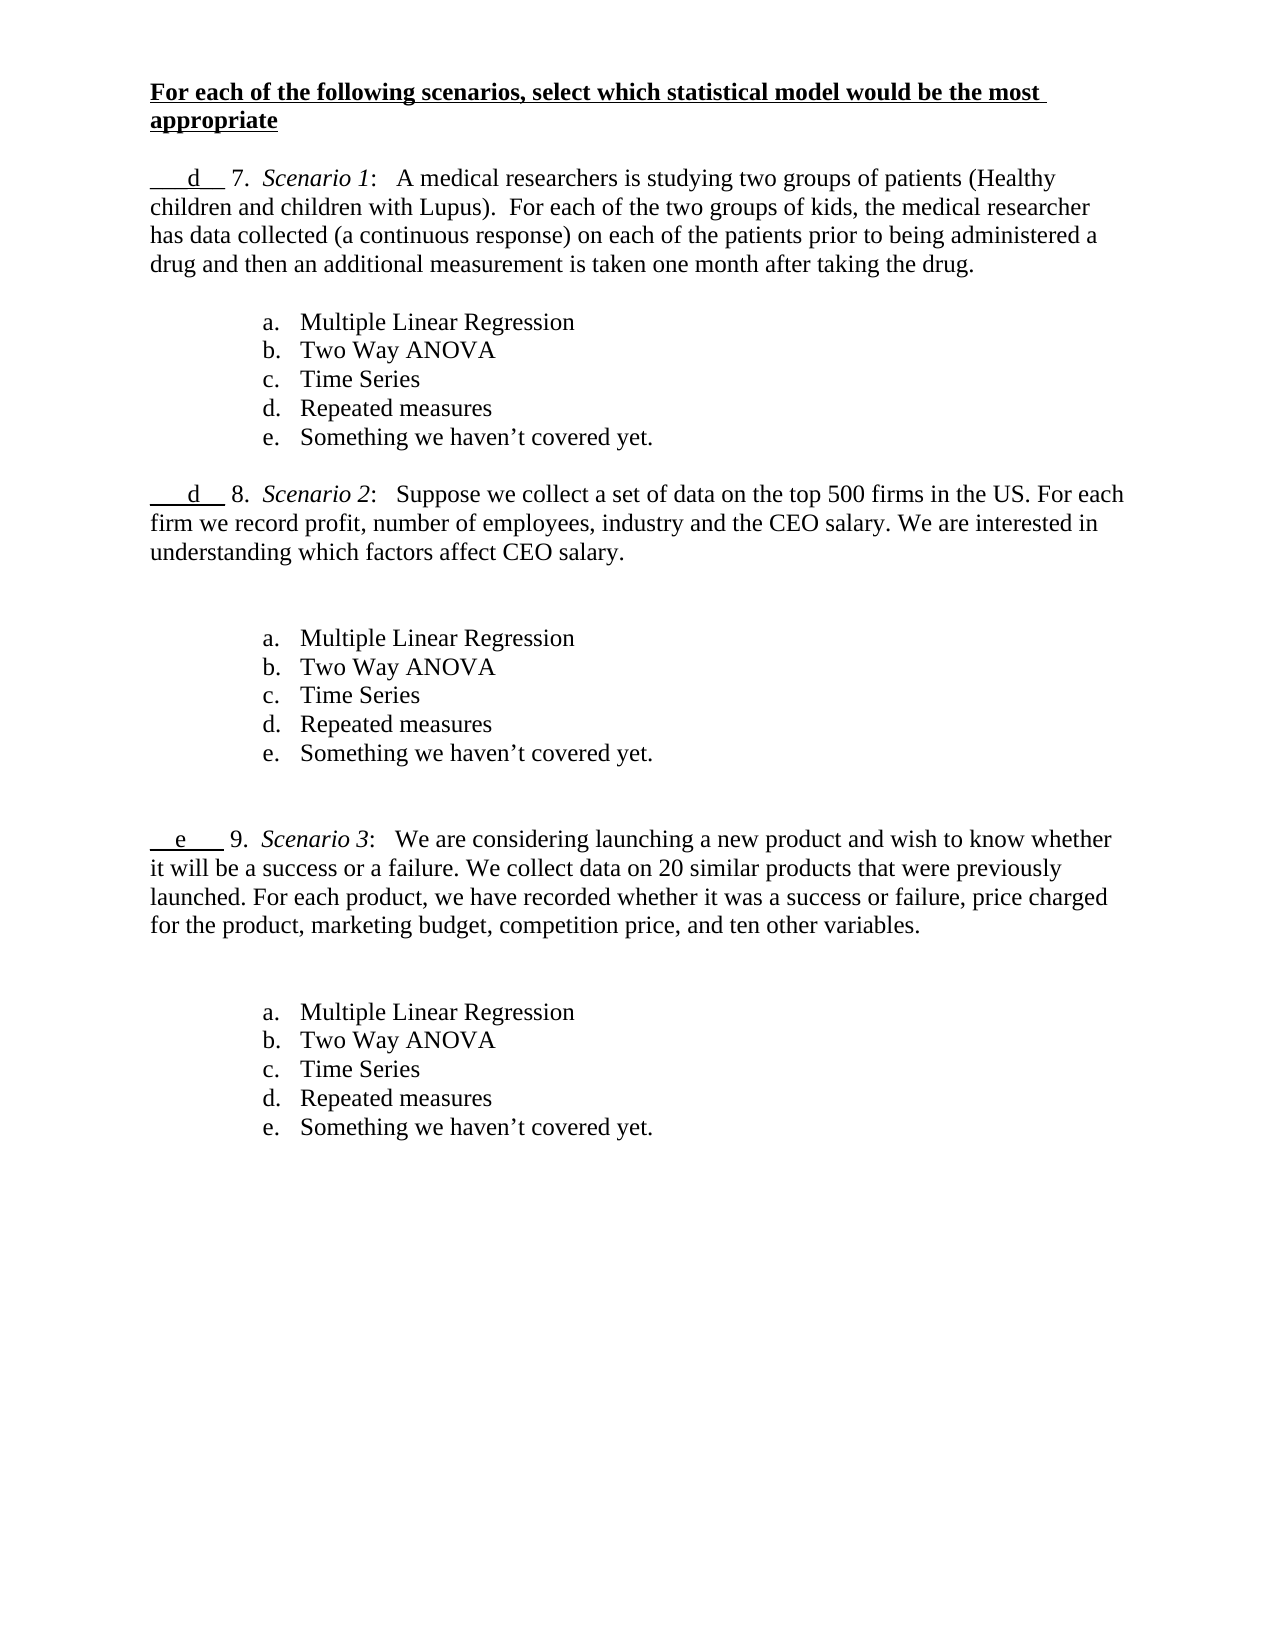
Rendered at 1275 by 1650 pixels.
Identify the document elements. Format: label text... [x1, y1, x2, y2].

list Something we haven’t covered yet. [262, 422, 1125, 451]
list Multiple Linear Regression [262, 307, 1125, 336]
list Time Series [262, 681, 1125, 709]
list Two Way ANOVA [262, 1026, 1125, 1054]
list Two Way ANOVA [262, 652, 1125, 681]
list Time Series [262, 1054, 1125, 1083]
text For each of the following scenarios, select which statistical model would be the most appropriate [150, 77, 1125, 134]
list Two Way ANOVA [262, 336, 1125, 364]
text ___d__ 8. Scenario 2: Suppose we collect a set of data on the top 500 firms in the US. For each firm we record profit, number of employees, industry and the CEO salary. We are interested in understanding which factors affect CEO salary. [150, 479, 1125, 566]
text ___d__ 7. Scenario 1: A medical researchers is studying two groups of patients (Healthy children and children with Lupus). For each of the two groups of kids, the medical researcher has data collected (a continuous response) on each of the patients prior to being administered a drug and then an additional measurement is taken one month after taking the drug. [150, 163, 1125, 278]
list Repeated measures [262, 1083, 1125, 1112]
text __e___ 9. Scenario 3: We are considering launching a new product and wish to know whether it will be a success or a failure. We collect data on 20 similar products that were previously launched. For each product, we have recorded whether it was a success or failure, price charged for the product, marketing budget, competition price, and ten other variables. [150, 824, 1125, 939]
list Repeated measures [262, 393, 1125, 422]
list Multiple Linear Regression [262, 623, 1125, 652]
list Something we haven’t covered yet. [262, 1112, 1125, 1141]
list Multiple Linear Regression [262, 997, 1125, 1026]
list Something we haven’t covered yet. [262, 738, 1125, 767]
list Repeated measures [262, 709, 1125, 738]
list Time Series [262, 364, 1125, 393]
